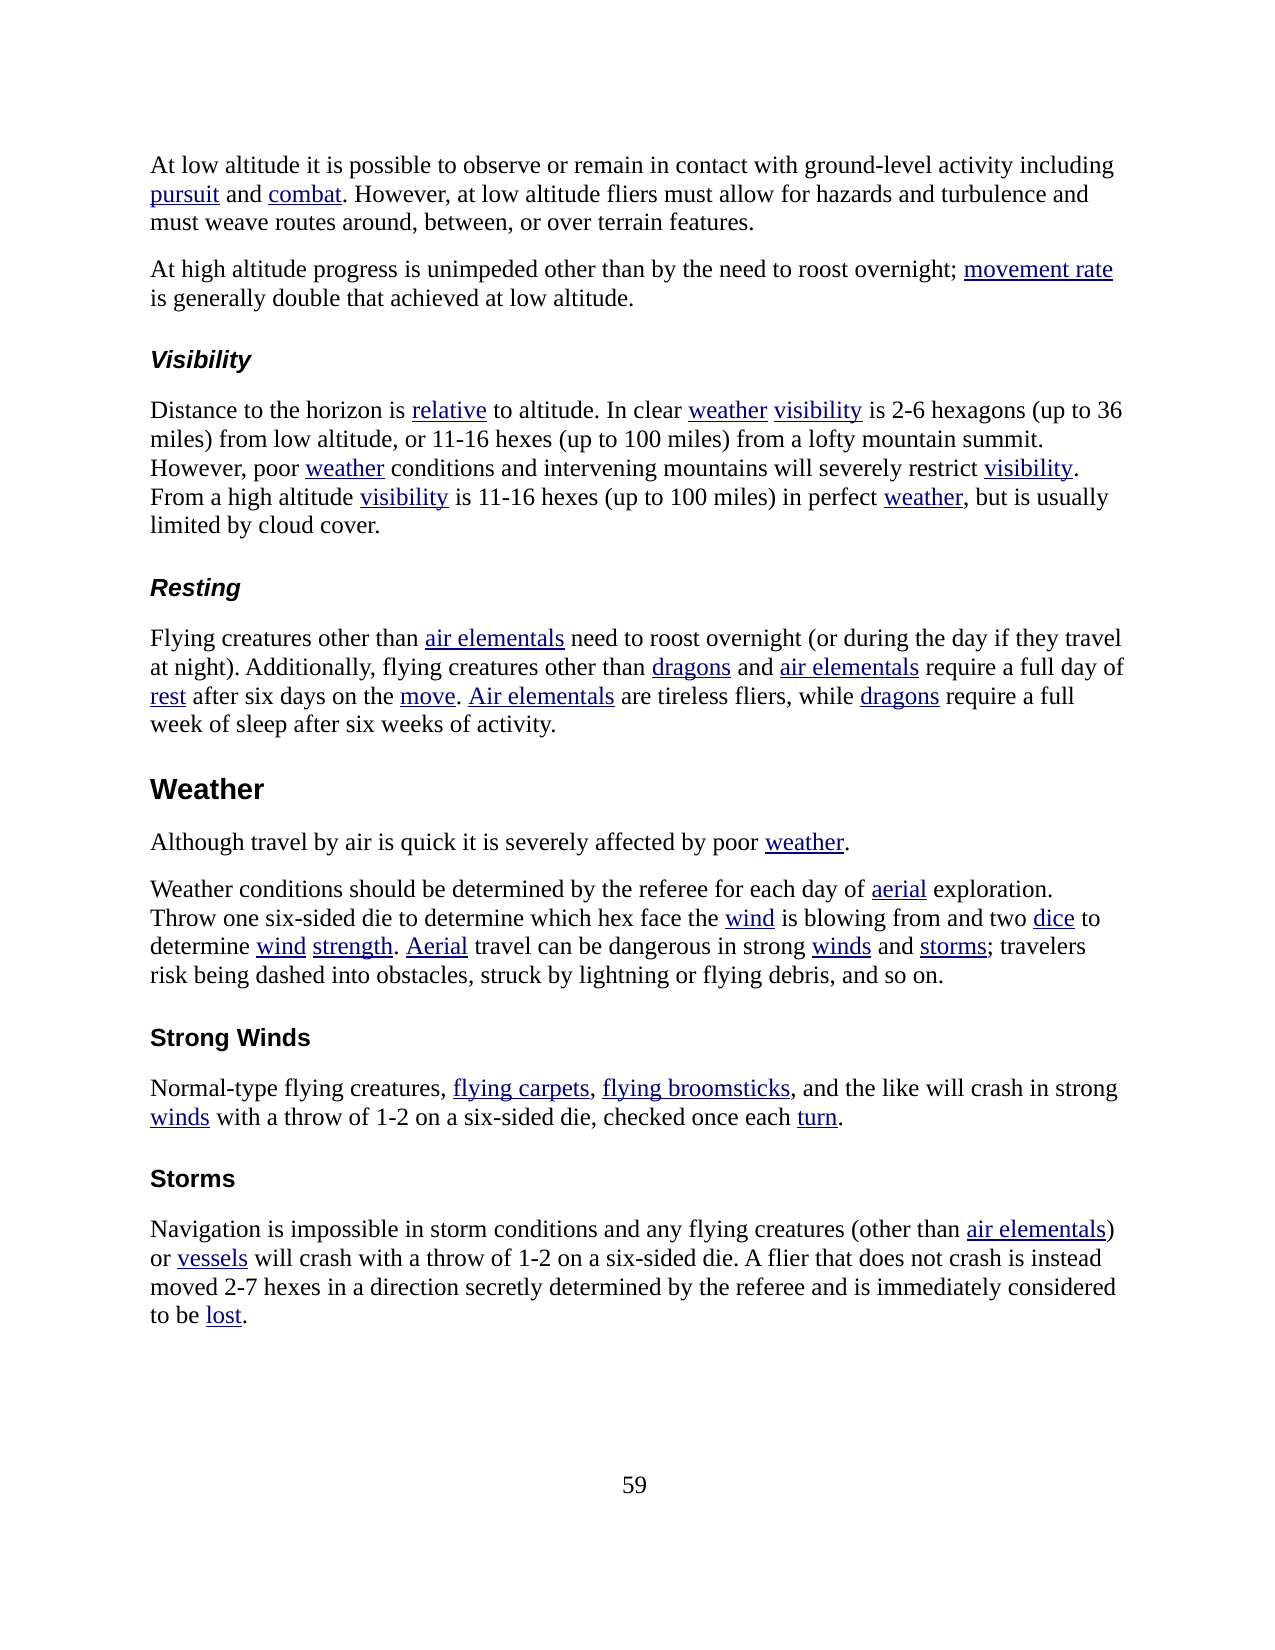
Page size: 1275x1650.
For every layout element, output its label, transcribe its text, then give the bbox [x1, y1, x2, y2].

subtitle Strong Winds [150, 1023, 1125, 1051]
subtitle Weather [150, 772, 1125, 806]
text Flying creatures other than air elementals need to roost overnight (or during the day if they travel at night). Additionally, flying creatures other than dragons and air elementals require a full day of rest after six days on the move. Air elementals are tireless fliers, while dragons require a full week of sleep after six weeks of activity. [150, 623, 1125, 738]
text At low altitude it is possible to observe or remain in contact with ground-level activity including pursuit and combat. However, at low altitude fliers must allow for hazards and turbulence and must weave routes around, between, or over terrain features. [150, 150, 1125, 236]
text Normal-type flying creatures, flying carpets, flying broomsticks, and the like will crash in strong winds with a throw of 1-2 on a six-sided die, checked once each turn. [150, 1073, 1125, 1130]
subtitle Storms [150, 1164, 1125, 1193]
subtitle Visibility [150, 346, 1125, 374]
text At high altitude progress is unimpeded other than by the need to roost overnight; movement rate is generally double that achieved at low altitude. [150, 254, 1125, 312]
text Distance to the horizon is relative to altitude. In clear weather visibility is 2-6 hexagons (up to 36 miles) from low altitude, or 11-16 hexes (up to 100 miles) from a lofty mountain summit. However, poor weather conditions and intervening mountains will severely restrict visibility. From a high altitude visibility is 11-16 hexes (up to 100 miles) in perfect weather, but is usually limited by cloud cover. [150, 396, 1125, 539]
subtitle Resting [150, 573, 1125, 602]
text Weather conditions should be determined by the referee for each day of aerial exploration. Throw one six-sided die to determine which hex face the wind is blowing from and two dice to determine wind strength. Aerial travel can be dangerous in strong winds and storms; travelers risk being dashed into obstacles, struck by lightning or flying debris, and so on. [150, 874, 1125, 989]
text Navigation is impossible in storm conditions and any flying creatures (other than air elementals) or vessels will crash with a throw of 1-2 on a six-sided die. A flier that does not crash is instead moved 2-7 hexes in a direction secretly determined by the referee and is immediately considered to be lost. [150, 1214, 1125, 1329]
text Although travel by air is quick it is severely affected by poor weather. [150, 827, 1125, 856]
